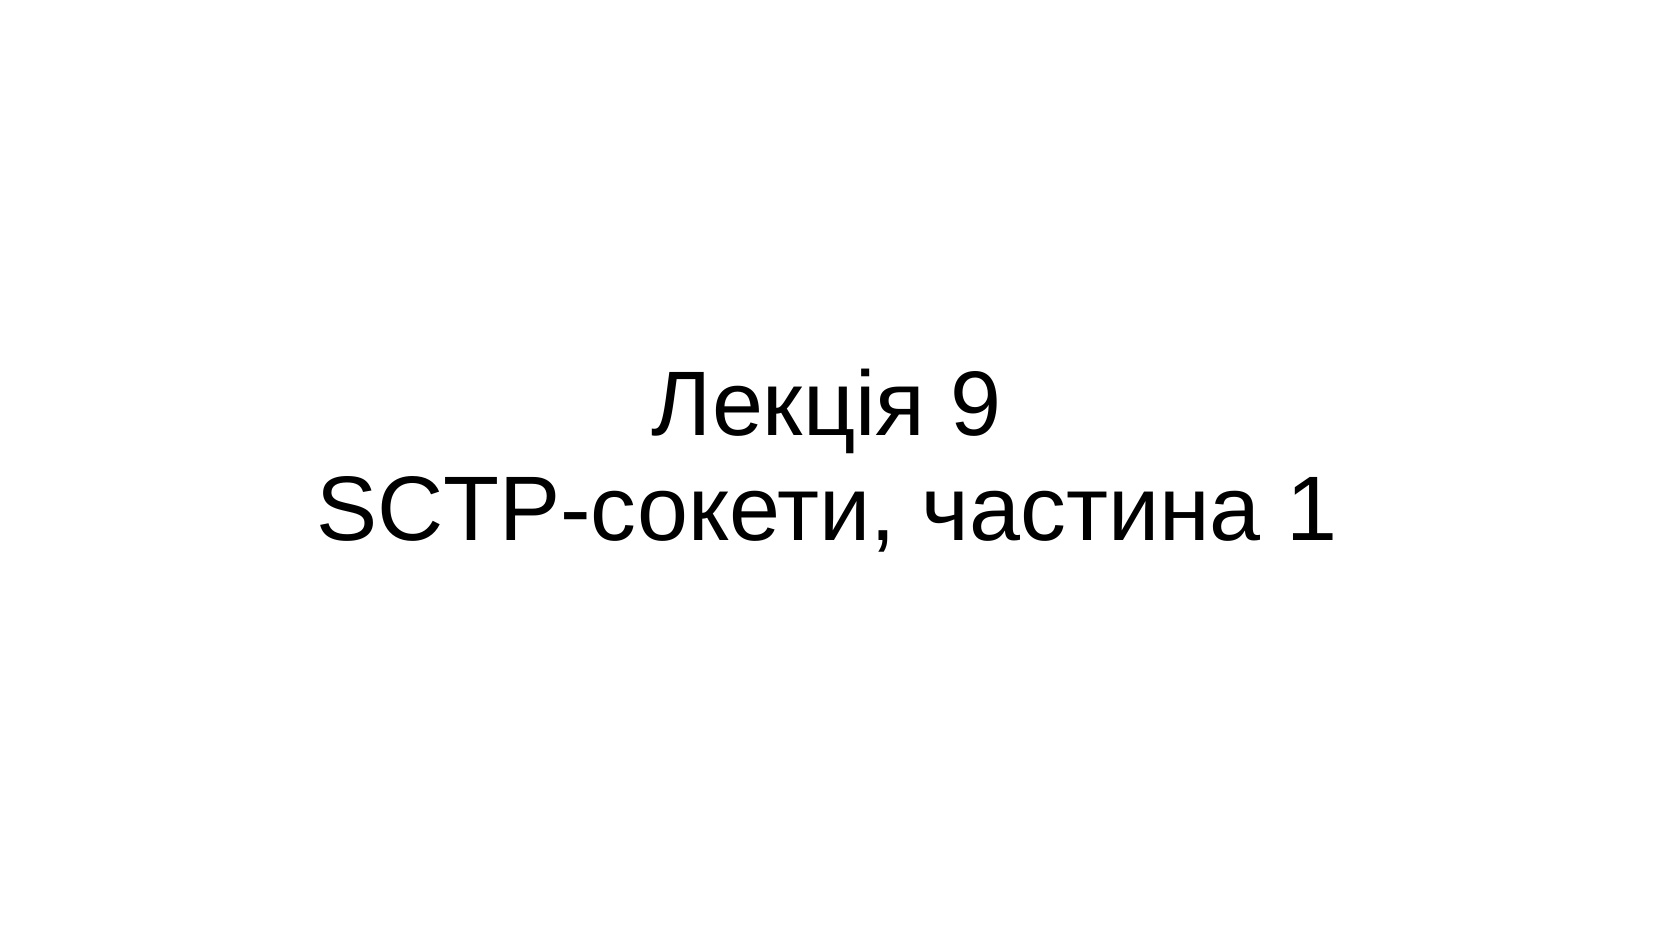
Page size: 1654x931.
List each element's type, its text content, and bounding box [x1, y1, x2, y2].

table_header Лекція 9 SCTP-сокети, частина 1 [12, 0, 1642, 909]
